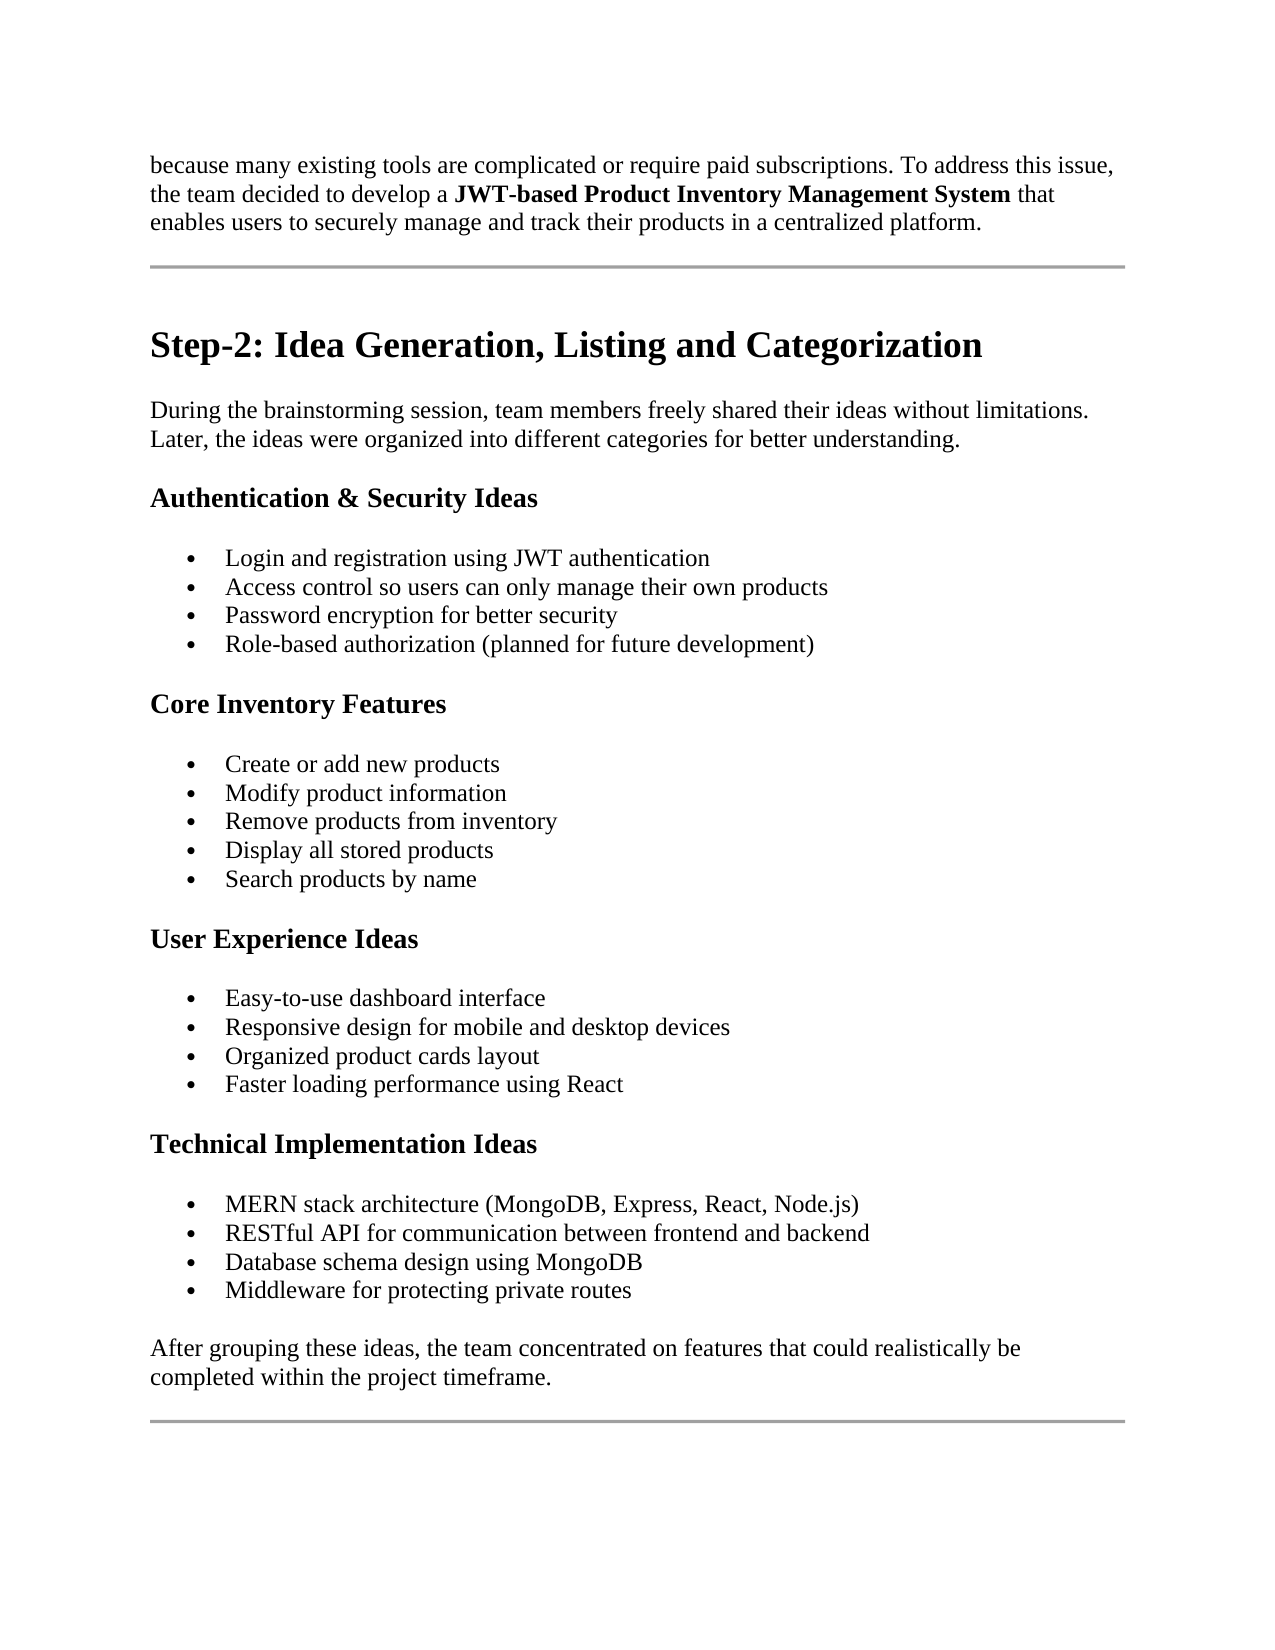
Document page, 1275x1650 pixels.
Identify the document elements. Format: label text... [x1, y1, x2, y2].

list Responsive design for mobile and desktop devices [187, 1012, 1125, 1041]
list Role-based authorization (planned for future development) [187, 629, 1125, 658]
subtitle Technical Implementation Ideas [150, 1127, 1125, 1160]
list Search products by name [187, 864, 1125, 893]
list Database schema design using MongoDB [187, 1247, 1125, 1275]
subtitle Step-2: Idea Generation, Listing and Categorization [150, 323, 1125, 366]
list Remove products from inventory [187, 806, 1125, 835]
list Modify product information [187, 778, 1125, 806]
text because many existing tools are complicated or require paid subscriptions. To address this issue, the team decided to develop a JWT-based Product Inventory Management System that enables users to securely manage and track their products in a centralized platform. [150, 150, 1125, 236]
list RESTful API for communication between frontend and backend [187, 1218, 1125, 1247]
list Middleware for protecting private routes [187, 1275, 1125, 1304]
subtitle User Experience Ideas [150, 922, 1125, 954]
list Login and registration using JWT authentication [187, 543, 1125, 572]
subtitle Authentication & Security Ideas [150, 482, 1125, 514]
text During the brainstorming session, team members freely shared their ideas without limitations. Later, the ideas were organized into different categories for better understanding. [150, 395, 1125, 452]
list MERN stack architecture (MongoDB, Express, React, Node.js) [187, 1189, 1125, 1218]
list Display all stored products [187, 835, 1125, 864]
list Faster loading performance using React [187, 1069, 1125, 1098]
list Create or add new products [187, 749, 1125, 778]
text After grouping these ideas, the team concentrated on features that could realistically be completed within the project timeframe. [150, 1333, 1125, 1391]
list Easy-to-use dashboard interface [187, 983, 1125, 1012]
list Password encryption for better security [187, 601, 1125, 629]
subtitle Core Inventory Features [150, 687, 1125, 720]
list Organized product cards layout [187, 1041, 1125, 1069]
list Access control so users can only manage their own products [187, 572, 1125, 601]
